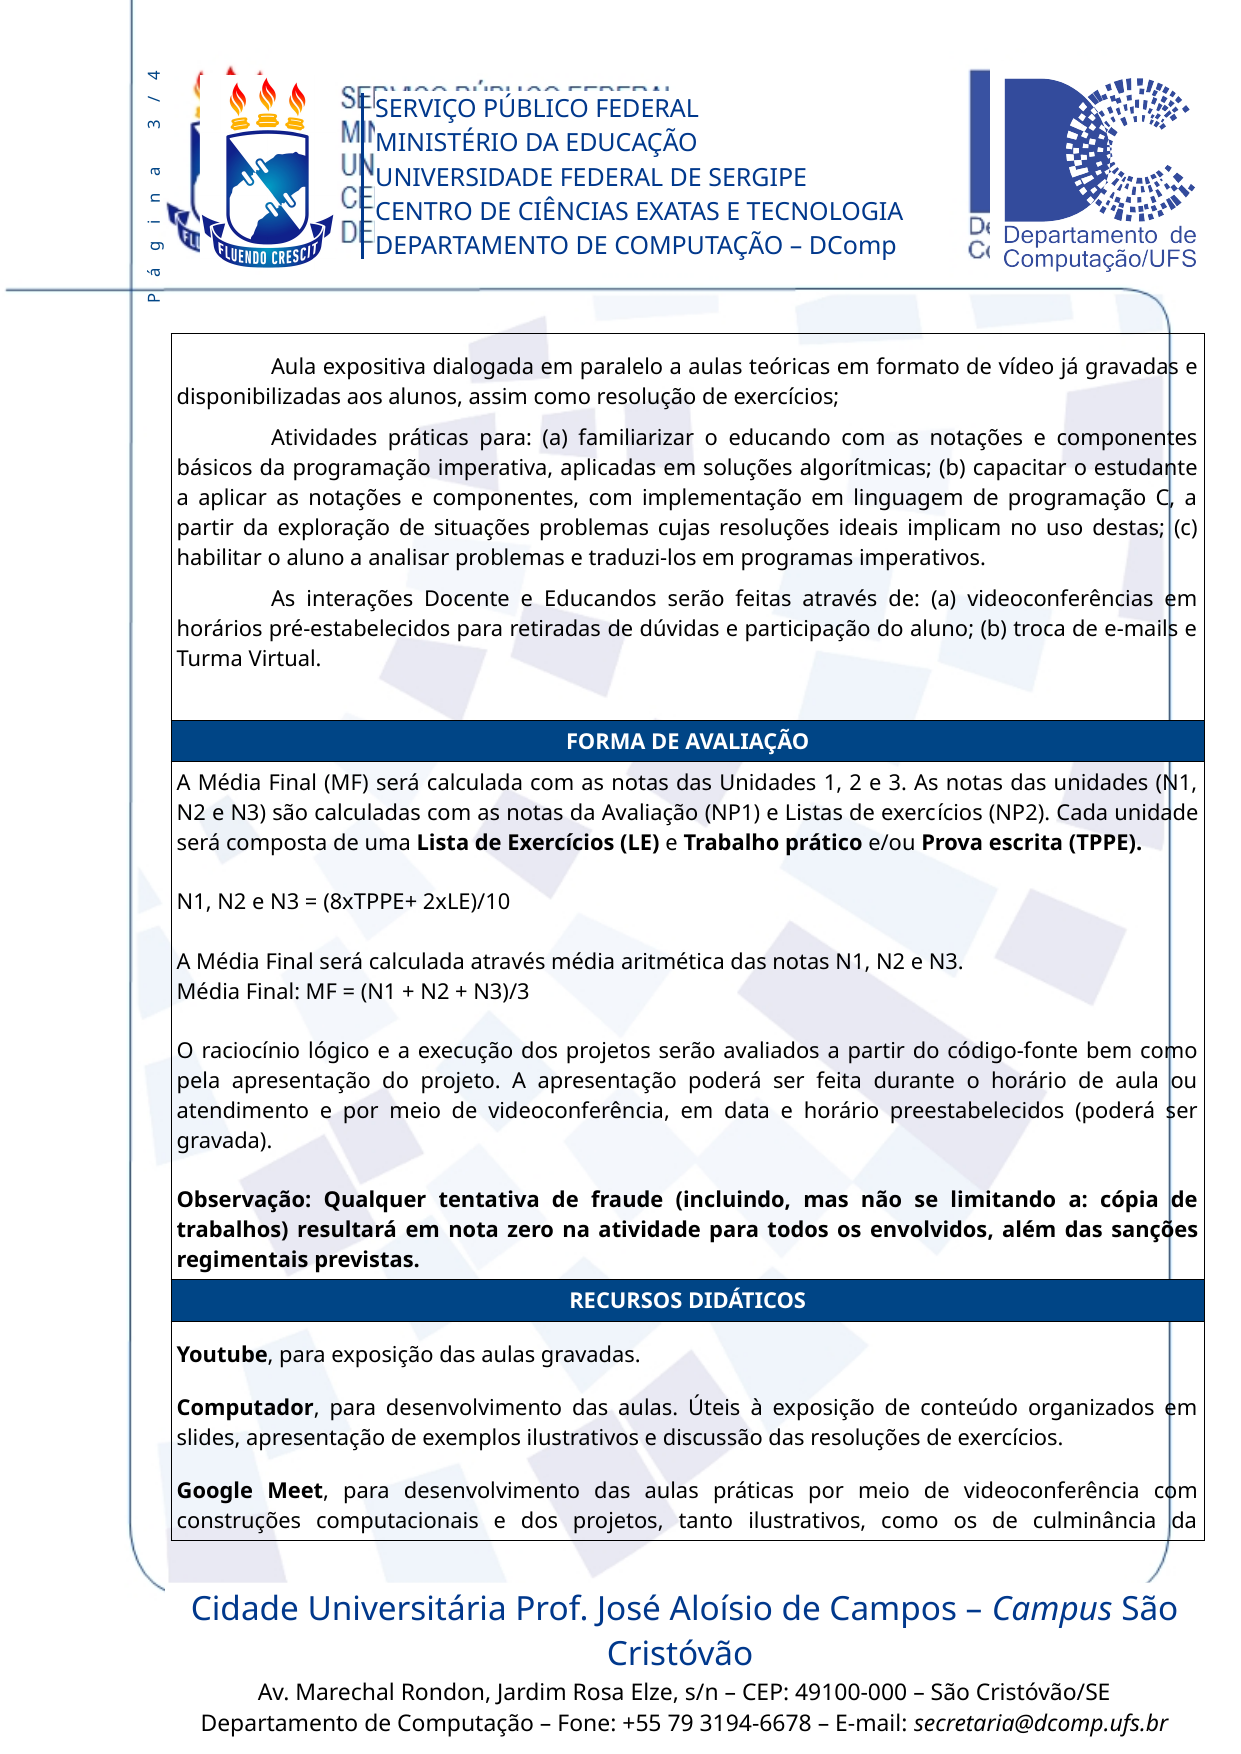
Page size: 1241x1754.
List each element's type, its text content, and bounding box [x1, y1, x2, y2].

table_cell A Média Final (MF) será calculada com as notas das Unidades 1, 2 e 3. As notas das unidades (N1, N2 e N3) são calculadas com as notas da Avaliação (NP1) e Listas de exercícios (NP2). Cada unidade será composta de uma Lista de Exercícios (LE) e Trabalho prático e/ou Prova escrita (TPPE). N1, N2 e N3 = (8xTPPE+ 2xLE)/10 A Média Final será calculada através média aritmética das notas N1, N2 e N3. Média Final: MF = (N1 + N2 + N3)/3 O raciocínio lógico e a execução dos projetos serão avaliados a partir do código-fonte bem como pela apresentação do projeto. A apresentação poderá ser feita durante o horário de aula ou atendimento e por meio de videoconferência, em data e horário preestabelecidos (poderá ser gravada). Observação: Qualquer tentativa de fraude (incluindo, mas não se limitando a: cópia de trabalhos) resultará em nota zero na atividade para todos os envolvidos, além das sanções regimentais previstas. [172, 762, 1204, 1279]
table_cell RECURSOS DIDÁTICOS [172, 1280, 1204, 1321]
table_cell Youtube, para exposição das aulas gravadas. Computador, para desenvolvimento das aulas. Úteis à exposição de conteúdo organizados em slides, apresentação de exemplos ilustrativos e discussão das resoluções de exercícios. Google Meet, para desenvolvimento das aulas práticas por meio de videoconferência com construções computacionais e dos projetos, tanto ilustrativos, como os de culminância da [172, 1322, 1204, 1540]
table_cell Aula expositiva dialogada em paralelo a aulas teóricas em formato de vídeo já gravadas e disponibilizadas aos alunos, assim como resolução de exercícios; Atividades práticas para: (a) familiarizar o educando com as notações e componentes básicos da programação imperativa, aplicadas em soluções algorítmicas; (b) capacitar o estudante a aplicar as notações e componentes, com implementação em linguagem de programação C, a partir da exploração de situações problemas cujas resoluções ideais implicam no uso destas; (c) habilitar o aluno a analisar problemas e traduzi-los em programas imperativos. As interações Docente e Educandos serão feitas através de: (a) videoconferências em horários pré-estabelecidos para retiradas de dúvidas e participação do aluno; (b) troca de e-mails e Turma Virtual. [172, 334, 1204, 720]
table_cell FORMA DE AVALIAÇÃO [172, 721, 1204, 761]
picture [0, 0, 1241, 1754]
